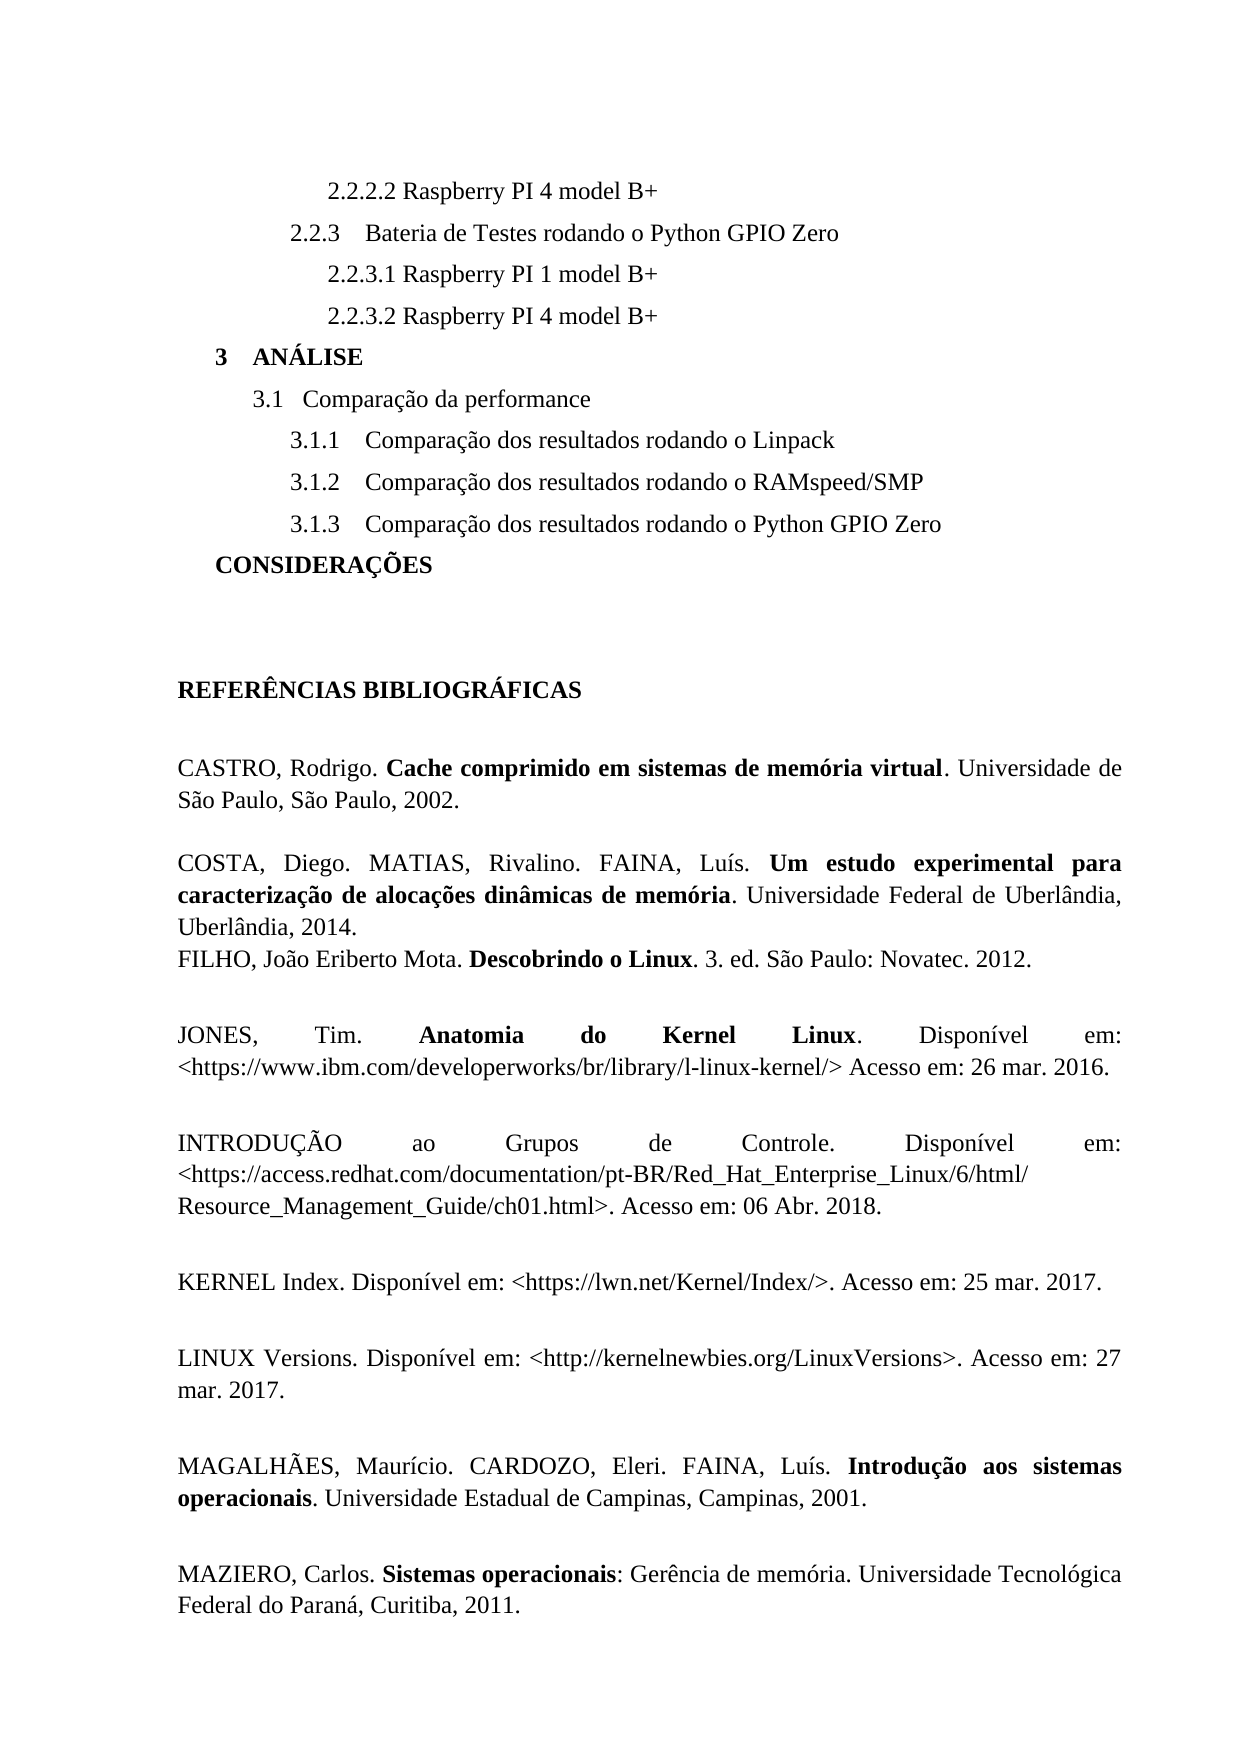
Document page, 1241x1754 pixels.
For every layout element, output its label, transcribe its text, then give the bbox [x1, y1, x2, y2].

list Comparação dos resultados rodando o Linpack [290, 427, 1122, 454]
list Comparação da performance [252, 385, 1122, 413]
text MAGALHÃES, Maurício. CARDOZO, Eleri. FAINA, Luís. Introdução aos sistemas operacionais. Universidade Estadual de Campinas, Campinas, 2001. [177, 1452, 1122, 1512]
text KERNEL Index. Disponível em: <https://lwn.net/Kernel/Index/>. Acesso em: 25 mar. 2017. [177, 1268, 1122, 1296]
text CONSIDERAÇÕES [215, 551, 1122, 579]
text CASTRO, Rodrigo. Cache comprimido em sistemas de memória virtual. Universidade de São Paulo, São Paulo, 2002. [177, 754, 1122, 845]
list Comparação dos resultados rodando o Python GPIO Zero [290, 510, 1122, 537]
text FILHO, João Eriberto Mota. Descobrindo o Linux. 3. ed. São Paulo: Novatec. 2012. [177, 945, 1122, 972]
text JONES, Tim. Anatomia do Kernel Linux. Disponível em: <https://www.ibm.com/developerworks/br/library/l-linux-kernel/> Acesso em: 26 mar. 2016. [177, 1021, 1122, 1080]
text LINUX Versions. Disponível em: <http://kernelnewbies.org/LinuxVersions>. Acesso em: 27 mar. 2017. [177, 1344, 1122, 1404]
text COSTA, Diego. MATIAS, Rivalino. FAINA, Luís. Um estudo experimental para caracterização de alocações dinâmicas de memória. Universidade Federal de Uberlândia, Uberlândia, 2014. [177, 849, 1122, 941]
list Comparação dos resultados rodando o RAMspeed/SMP [290, 468, 1122, 496]
list Raspberry PI 4 model B+ [327, 302, 1122, 329]
text REFERÊNCIAS BIBLIOGRÁFICAS [177, 676, 1122, 704]
list ANÁLISE [215, 343, 1122, 371]
text MAZIERO, Carlos. Sistemas operacionais: Gerência de memória. Universidade Tecnológica Federal do Paraná, Curitiba, 2011. [177, 1560, 1122, 1619]
list Raspberry PI 4 model B+ [327, 177, 1122, 205]
list Bateria de Testes rodando o Python GPIO Zero [290, 219, 1122, 246]
list Raspberry PI 1 model B+ [327, 260, 1122, 288]
text INTRODUÇÃO ao Grupos de Controle. Disponível em: <https://access.redhat.com/documentation/pt-BR/Red_Hat_Enterprise_Linux/6/html/Resource_Management_Guide/ch01.html>. Acesso em: 06 Abr. 2018. [177, 1129, 1122, 1220]
